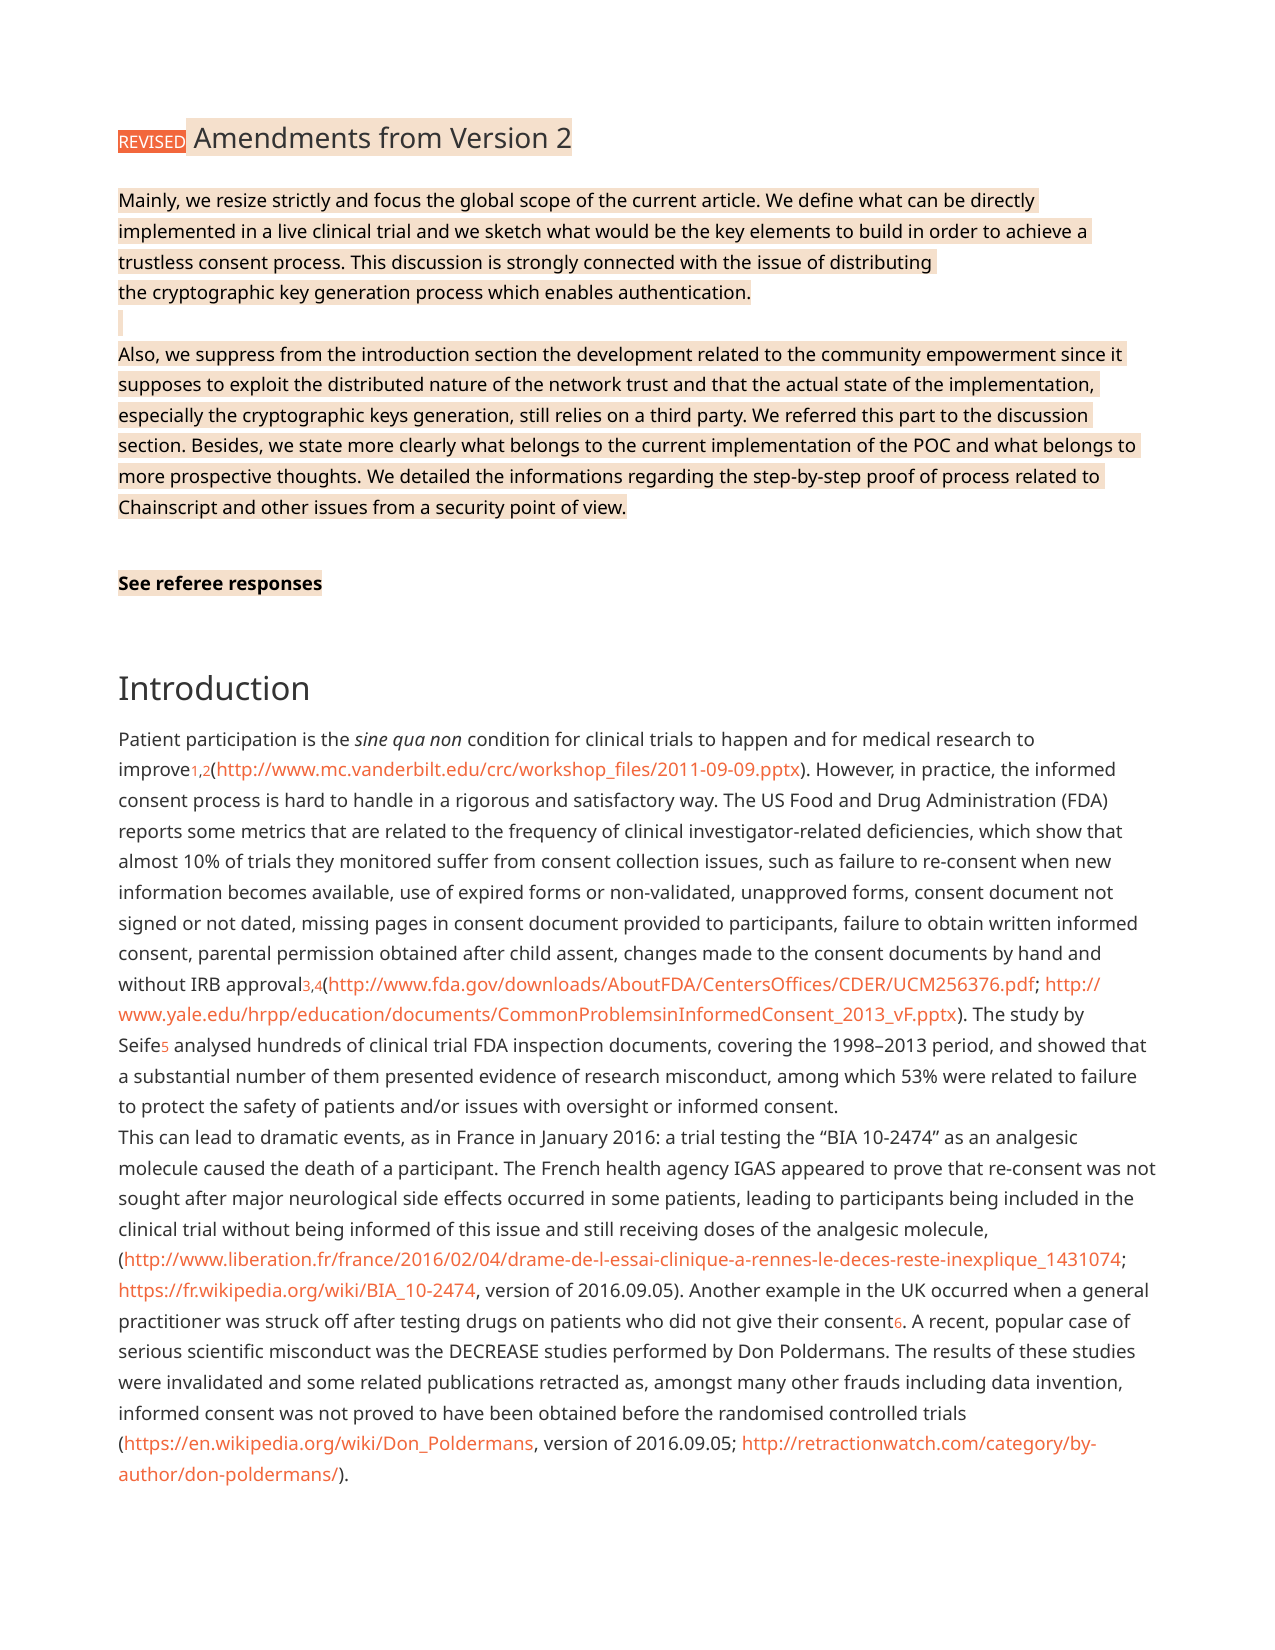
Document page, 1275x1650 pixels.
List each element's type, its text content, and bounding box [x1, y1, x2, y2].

text Mainly, we resize strictly and focus the global scope of the current article. We define what can be directly implemented in a live clinical trial and we sketch what would be the key elements to build in order to achieve a trustless consent process. This discussion is strongly connected with the issue of distributing the cryptographic key generation process which enables authentication. Also, we suppress from the introduction section the development related to the community empowerment since it supposes to exploit the distributed nature of the network trust and that the actual state of the implementation, especially the cryptographic keys generation, still relies on a third party. We referred this part to the discussion section. Besides, we state more clearly what belongs to the current implementation of the POC and what belongs to more prospective thoughts. We detailed the informations regarding the step-by-step proof of process related to Chainscript and other issues from a security point of view. [118, 188, 1157, 519]
text This can lead to dramatic events, as in France in January 2016: a trial testing the “BIA 10-2474” as an analgesic molecule caused the death of a participant. The French health agency IGAS appeared to prove that re-consent was not sought after major neurological side effects occurred in some patients, leading to participants being included in the clinical trial without being informed of this issue and still receiving doses of the analgesic molecule, (http://www.liberation.fr/france/2016/02/04/drame-de-l-essai-clinique-a-rennes-le-deces-reste-inexplique_1431074; https://fr.wikipedia.org/wiki/BIA_10-2474, version of 2016.09.05). Another example in the UK occurred when a general practitioner was struck off after testing drugs on patients who did not give their consent6. A recent, popular case of serious scientific misconduct was the DECREASE studies performed by Don Poldermans. The results of these studies were invalidated and some related publications retracted as, amongst many other frauds including data invention, informed consent was not proved to have been obtained before the randomised controlled trials (https://en.wikipedia.org/wiki/Don_Poldermans, version of 2016.09.05; http://retractionwatch.com/category/by-author/don-poldermans/). [118, 1124, 1157, 1487]
text Patient participation is the sine qua non condition for clinical trials to happen and for medical research to improve1,2(http://www.mc.vanderbilt.edu/crc/workshop_files/2011-09-09.pptx). However, in practice, the informed consent process is hard to handle in a rigorous and satisfactory way. The US Food and Drug Administration (FDA) reports some metrics that are related to the frequency of clinical investigator-related deficiencies, which show that almost 10% of trials they monitored suffer from consent collection issues, such as failure to re-consent when new information becomes available, use of expired forms or non-validated, unapproved forms, consent document not signed or not dated, missing pages in consent document provided to participants, failure to obtain written informed consent, parental permission obtained after child assent, changes made to the consent documents by hand and without IRB approval3,4(http://www.fda.gov/downloads/AboutFDA/CentersOffices/CDER/UCM256376.pdf; http://www.yale.edu/hrpp/education/documents/CommonProblemsinInformedConsent_2013_vF.pptx). The study by Seife5 analysed hundreds of clinical trial FDA inspection documents, covering the 1998–2013 period, and showed that a substantial number of them presented evidence of research misconduct, among which 53% were related to failure to protect the safety of patients and/or issues with oversight or informed consent. [118, 726, 1157, 1119]
subtitle REVISED Amendments from Version 2 [118, 118, 1157, 156]
text See referee responses [118, 570, 1157, 596]
subtitle Introduction [118, 666, 1157, 710]
